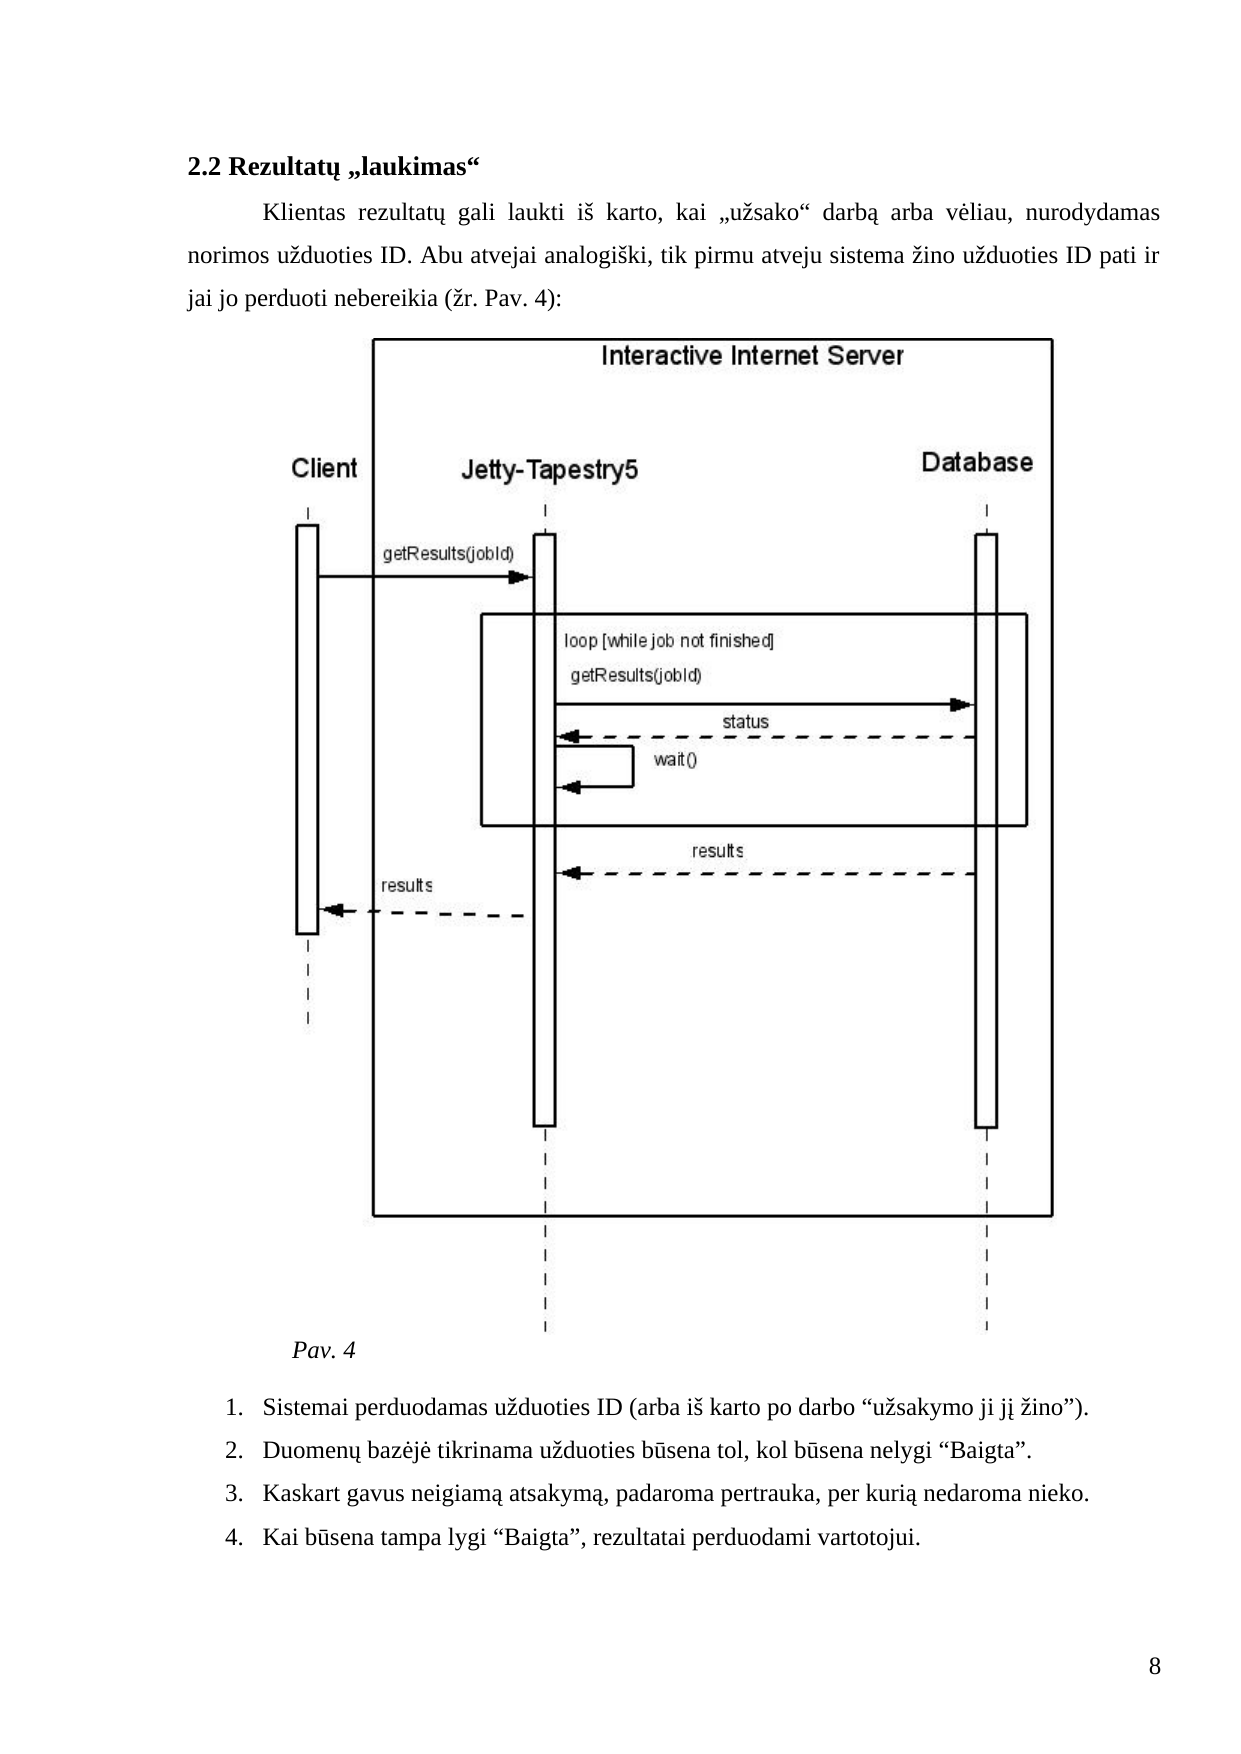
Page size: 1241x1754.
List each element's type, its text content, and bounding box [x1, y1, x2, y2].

list Sistemai perduodamas užduoties ID (arba iš karto po darbo “užsakymo ji jį žino”). [225, 1392, 1161, 1421]
picture [292, 338, 1057, 1335]
text 2.2 Rezultatų „laukimas“ [187, 150, 1161, 181]
list Duomenų bazėjė tikrinama užduoties būsena tol, kol būsena nelygi “Baigta”. [225, 1435, 1161, 1464]
list Pav. 4 [292, 1335, 1057, 1363]
list Kai būsena tampa lygi “Baigta”, rezultatai perduodami vartotojui. [225, 1522, 1161, 1550]
text Klientas rezultatų gali laukti iš karto, kai „užsako“ darbą arba vėliau, nurodydamas norimos užduoties ID. Abu atvejai analogiški, tik pirmu atveju sistema žino užduoties ID pati ir jai jo perduoti nebereikia (žr. Pav. 4): [187, 197, 1161, 312]
list Kaskart gavus neigiamą atsakymą, padaroma pertrauka, per kurią nedaroma nieko. [225, 1478, 1161, 1507]
